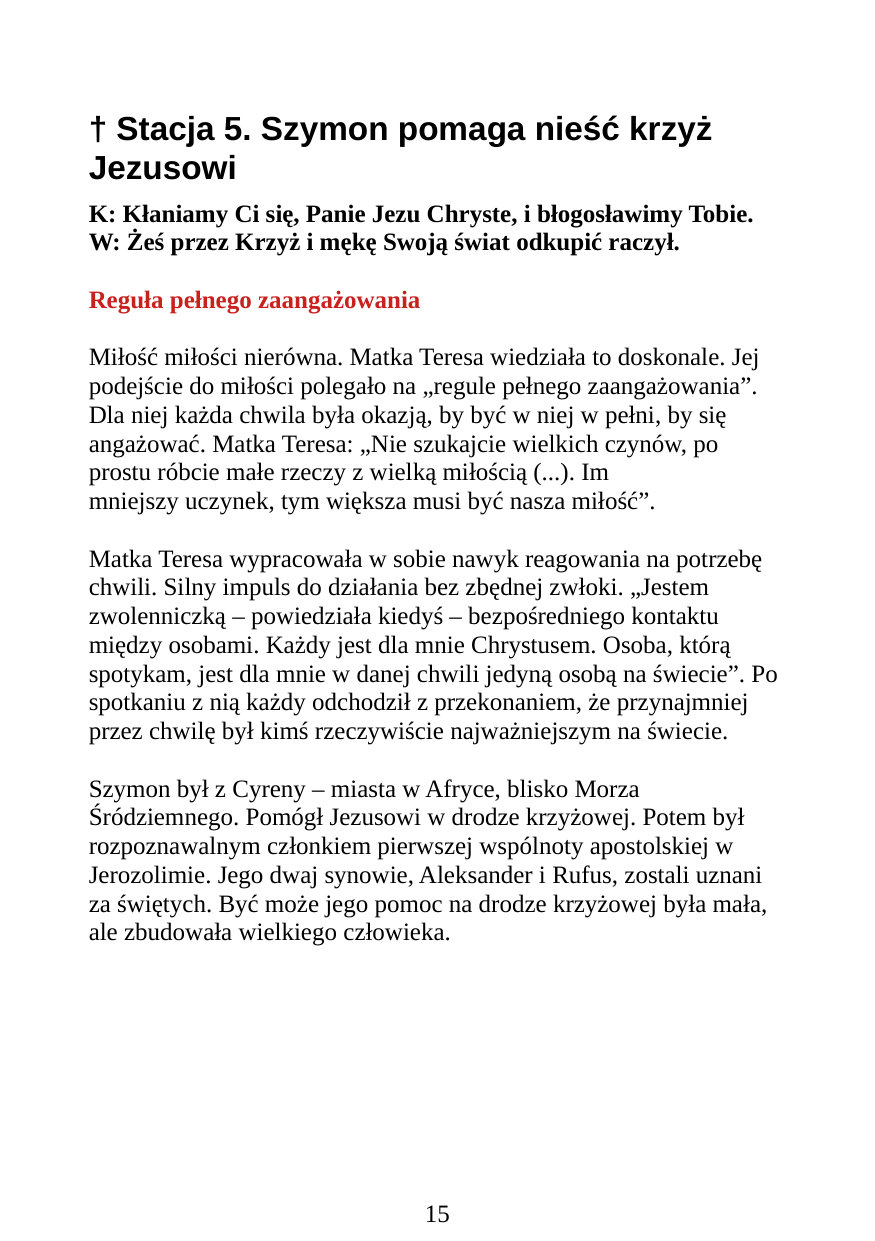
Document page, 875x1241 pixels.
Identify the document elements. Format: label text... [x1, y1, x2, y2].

text angażować. Matka Teresa: „Nie szukajcie wielkich czynów, po prostu róbcie małe rzeczy z wielką miłością (...). Im [88, 429, 786, 486]
text Matka Teresa wypracowała w sobie nawyk reagowania na potrzebę chwili. Silny impuls do działania bez zbędnej zwłoki. „Jestem zwolenniczką – powiedziała kiedyś – bezpośredniego kontaktu między osobami. Każdy jest dla mnie Chrystusem. Osoba, którą spotykam, jest dla mnie w danej chwili jedyną osobą na świecie”. Po spotkaniu z nią każdy odchodził z przekonaniem, że przynajmniej przez chwilę był kimś rzeczywiście najważniejszym na świecie. [88, 515, 786, 745]
text Miłość miłości nierówna. Matka Teresa wiedziała to doskonale. Jej podejście do miłości polegało na „regule pełnego zaangażowania”. Dla niej każda chwila była okazją, by być w niej w pełni, by się [88, 342, 786, 429]
text W: Żeś przez Krzyż i mękę Swoją świat odkupić raczył. [88, 227, 786, 256]
subtitle † Stacja 5. Szymon pomaga nieść krzyż Jezusowi [88, 109, 786, 186]
text K: Kłaniamy Ci się, Panie Jezu Chryste, i błogosławimy Tobie. [88, 199, 786, 227]
text Reguła pełnego zaangażowania [88, 285, 786, 314]
text mniejszy uczynek, tym większa musi być nasza miłość”. [88, 486, 786, 515]
text Szymon był z Cyreny – miasta w Afryce, blisko Morza Śródziemnego. Pomógł Jezusowi w drodze krzyżowej. Potem był rozpoznawalnym członkiem pierwszej wspólnoty apostolskiej w Jerozolimie. Jego dwaj synowie, Aleksander i Rufus, zostali uznani za świętych. Być może jego pomoc na drodze krzyżowej była mała, ale zbudowała wielkiego człowieka. [88, 745, 786, 946]
